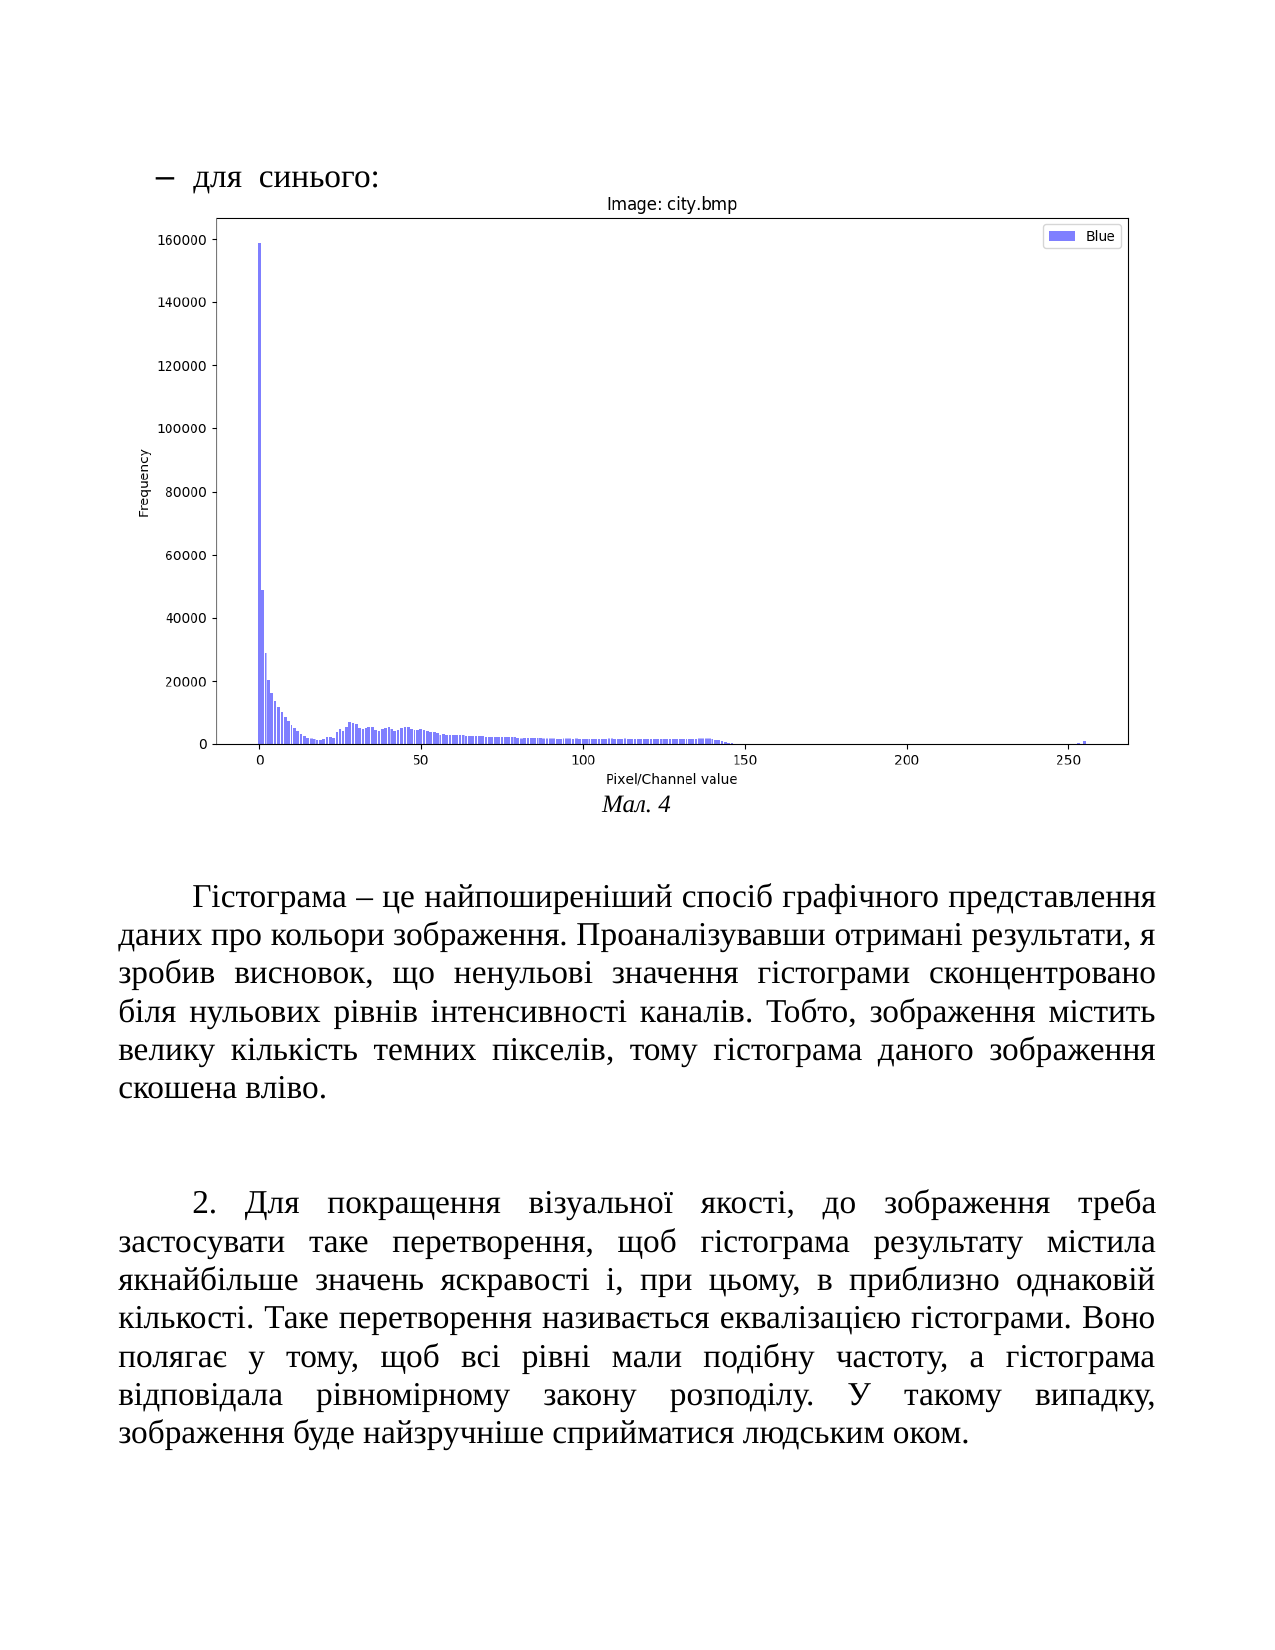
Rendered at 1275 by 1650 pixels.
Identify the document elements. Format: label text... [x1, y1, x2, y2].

text Гістограма – це найпоширеніший спосіб графічного представлення даних про кольори зображення. Проаналізувавши отримані результати, я зробив висновок, що ненульові значення гістограми сконцентровано біля нульових рівнів інтенсивності каналів. Тобто, зображення містить велику кількість темних пікселів, тому гістограма даного зображення скошена вліво. [118, 876, 1157, 1106]
list для синього: [156, 156, 1157, 194]
text Мал. 4 [118, 790, 1157, 818]
picture [118, 194, 1157, 790]
text 2. Для покращення візуальної якості, до зображення треба застосувати таке перетворення, щоб гістограма результату містила якнайбільше значень яскравості і, при цьому, в приблизно однаковій кількості. Таке перетворення називається еквалізацією гістограми. Воно полягає у тому, щоб всі рівні мали подібну частоту, а гістограма відповідала рівномірному закону розподілу. У такому випадку, зображення буде найзручніше сприйматися людським оком. [118, 1182, 1157, 1451]
